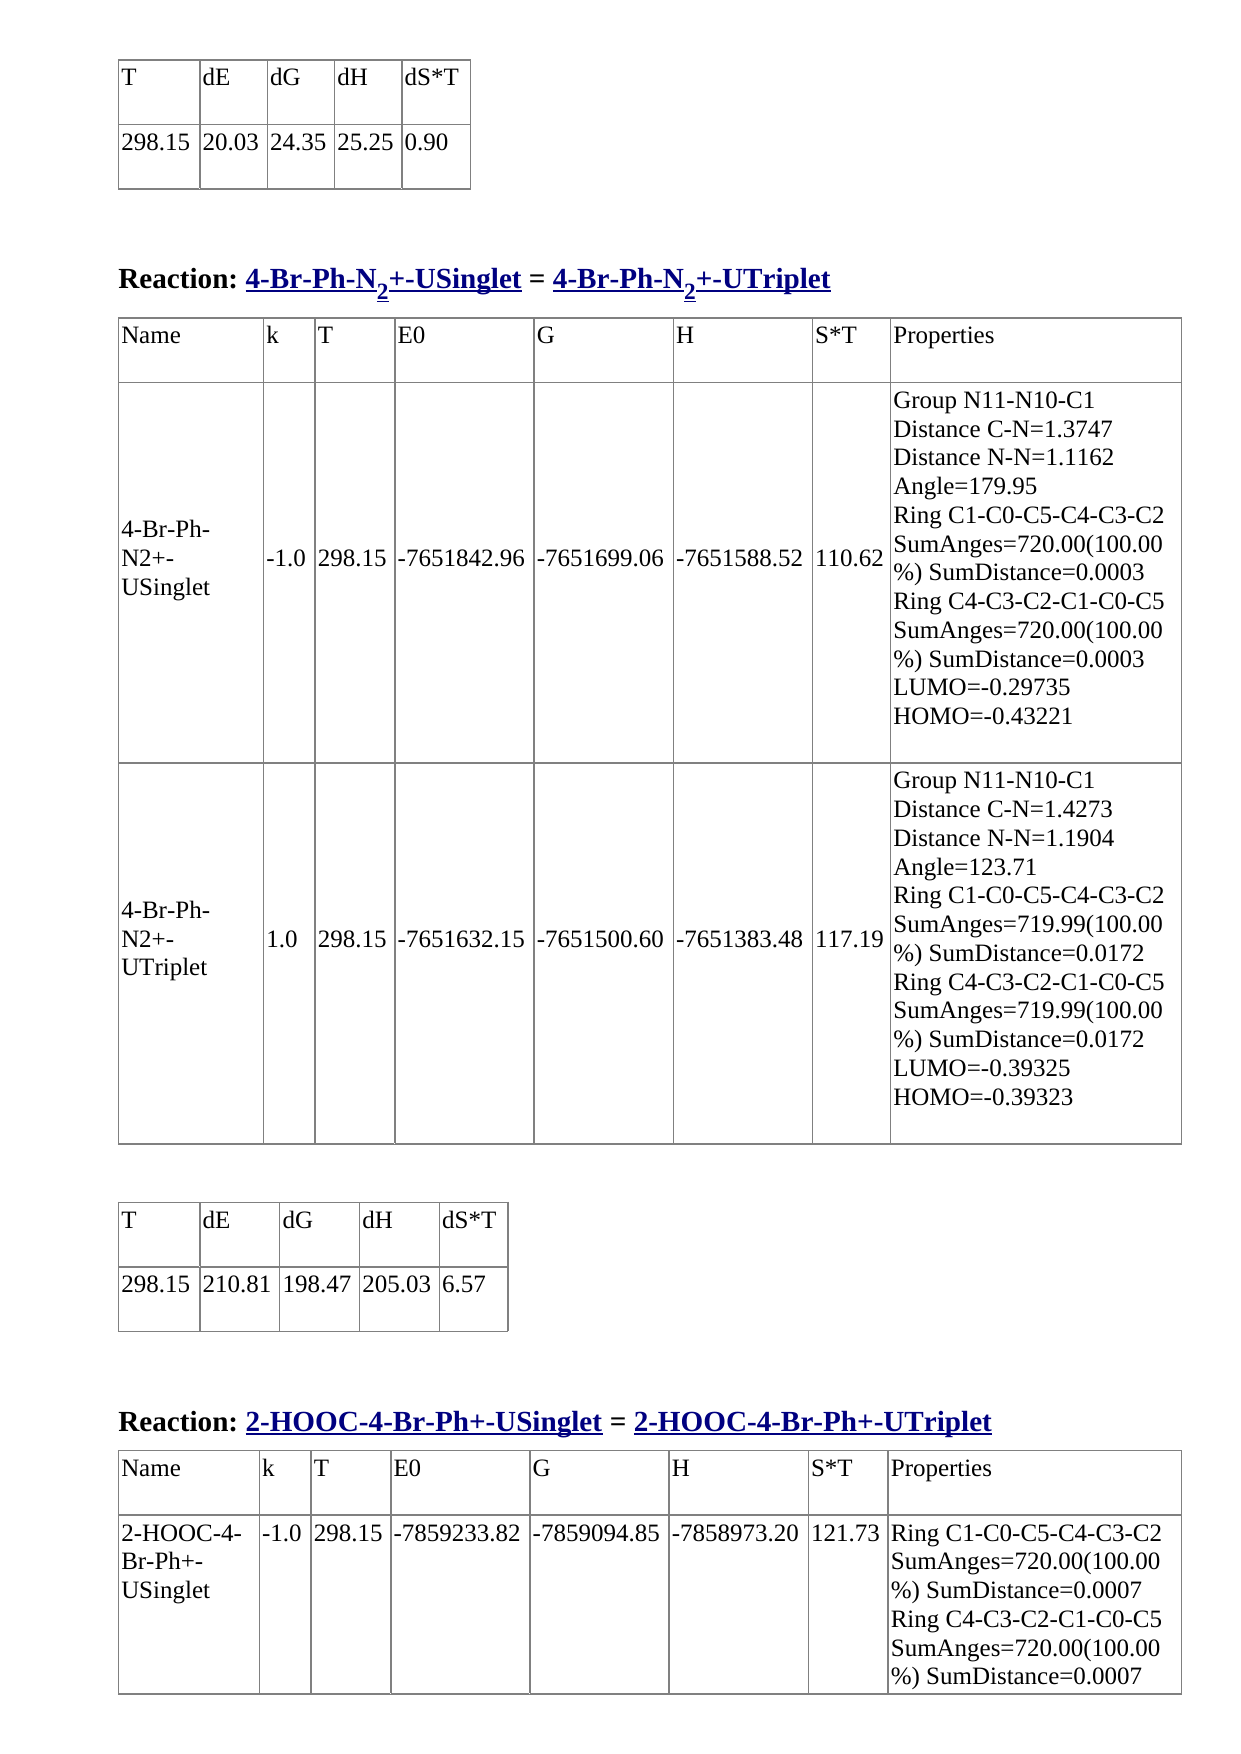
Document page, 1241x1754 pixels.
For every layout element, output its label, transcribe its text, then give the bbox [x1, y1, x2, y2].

table_cell -7858973.20 [670, 1516, 808, 1693]
table_header k [260, 1451, 310, 1514]
table_header T [312, 1451, 390, 1514]
table_header G [531, 1451, 668, 1514]
table_header S*T [809, 1451, 887, 1514]
table_header E0 [392, 1451, 529, 1514]
table_header T [316, 319, 394, 382]
table_cell Group N11-N10-C1 Distance C-N=1.3747 Distance N-N=1.1162 Angle=179.95 Ring C1-C0-C5-C4-C3-C2 SumAnges=720.00(100.00%) SumDistance=0.0003 Ring C4-C3-C2-C1-C0-C5 SumAnges=720.00(100.00%) SumDistance=0.0003 LUMO=-0.29735 HOMO=-0.43221 [891, 383, 1181, 762]
table_cell 20.03 [201, 125, 267, 188]
table_header dE [201, 1203, 279, 1266]
table_header dG [280, 1203, 359, 1266]
table_header dS*T [403, 61, 470, 123]
table_cell 25.25 [335, 125, 401, 188]
table_header dE [201, 61, 267, 123]
table_cell 121.73 [809, 1516, 887, 1693]
table_cell -7651588.52 [674, 383, 812, 762]
table_cell 6.57 [440, 1268, 507, 1331]
table_cell Group N11-N10-C1 Distance C-N=1.4273 Distance N-N=1.1904 Angle=123.71 Ring C1-C0-C5-C4-C3-C2 SumAnges=719.99(100.00%) SumDistance=0.0172 Ring C4-C3-C2-C1-C0-C5 SumAnges=719.99(100.00%) SumDistance=0.0172 LUMO=-0.39325 HOMO=-0.39323 [891, 764, 1181, 1143]
table_cell 1.0 [264, 764, 314, 1143]
table_cell 117.19 [813, 764, 890, 1143]
table_cell 110.62 [813, 383, 890, 762]
subtitle Reaction: 4-Br-Ph-N2+-USinglet = 4-Br-Ph-N2+-UTriplet [118, 261, 1181, 304]
table_cell 298.15 [119, 1268, 199, 1331]
table_cell 198.47 [280, 1268, 359, 1331]
table_cell 24.35 [268, 125, 334, 188]
table_cell 210.81 [201, 1268, 279, 1331]
table_header Name [119, 1451, 259, 1514]
table_header dG [268, 61, 334, 123]
table_header H [674, 319, 812, 382]
table_header T [119, 61, 199, 123]
table_cell 4-Br-Ph-N2+-UTriplet [119, 764, 263, 1143]
table_cell -7651500.60 [535, 764, 673, 1143]
table_header dH [335, 61, 401, 123]
table_header G [535, 319, 673, 382]
table_cell 298.15 [119, 125, 199, 188]
table_header T [119, 1203, 199, 1266]
table_header dH [360, 1203, 439, 1266]
table_header Name [119, 319, 263, 382]
table_cell 298.15 [316, 764, 394, 1143]
table_header H [670, 1451, 808, 1514]
table_header k [264, 319, 314, 382]
table_cell -1.0 [264, 383, 314, 762]
table_header Properties [889, 1451, 1181, 1514]
subtitle Reaction: 2-HOOC-4-Br-Ph+-USinglet = 2-HOOC-4-Br-Ph+-UTriplet [118, 1404, 1181, 1437]
table_header E0 [396, 319, 533, 382]
table_cell 298.15 [316, 383, 394, 762]
table_cell 205.03 [360, 1268, 439, 1331]
table_cell Ring C1-C0-C5-C4-C3-C2 SumAnges=720.00(100.00%) SumDistance=0.0007 Ring C4-C3-C2-C1-C0-C5 SumAnges=720.00(100.00%) SumDistance=0.0007 [889, 1516, 1181, 1693]
table_cell -7651632.15 [396, 764, 533, 1143]
table_header dS*T [440, 1203, 507, 1266]
table_cell -7651842.96 [396, 383, 533, 762]
table_cell 2-HOOC-4-Br-Ph+-USinglet [119, 1516, 259, 1693]
table_cell 298.15 [312, 1516, 390, 1693]
table_cell -1.0 [260, 1516, 310, 1693]
table_header Properties [891, 319, 1181, 382]
table_cell 0.90 [403, 125, 470, 188]
table_header S*T [813, 319, 890, 382]
table_cell 4-Br-Ph-N2+-USinglet [119, 383, 263, 762]
table_cell -7859094.85 [531, 1516, 668, 1693]
table_cell -7651699.06 [535, 383, 673, 762]
table_cell -7651383.48 [674, 764, 812, 1143]
table_cell -7859233.82 [392, 1516, 529, 1693]
